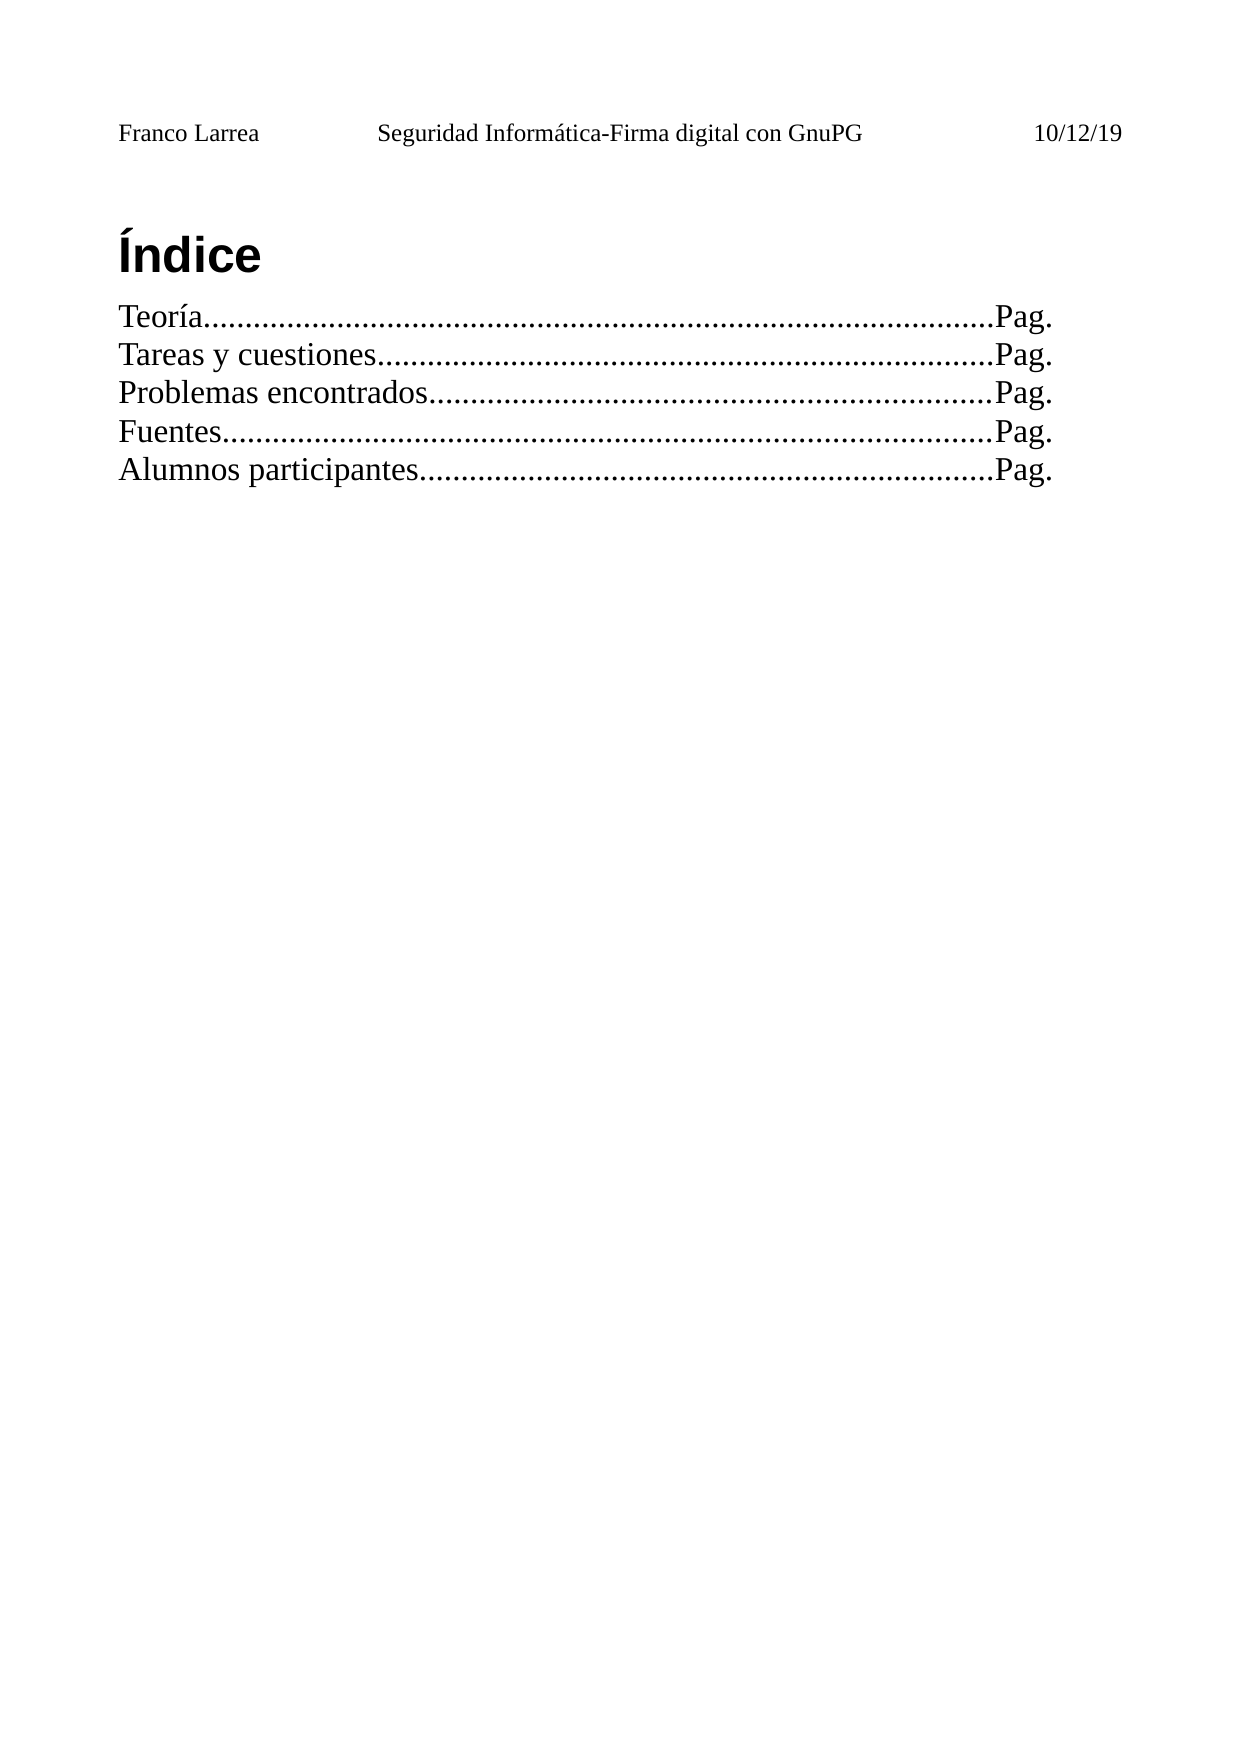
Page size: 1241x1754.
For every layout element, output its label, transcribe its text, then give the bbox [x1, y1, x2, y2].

text Tareas y cuestiones Pag. [118, 334, 1122, 373]
text Teoría Pag. [118, 296, 1122, 334]
subtitle Índice [118, 226, 1122, 283]
text Problemas encontrados Pag. [118, 373, 1122, 411]
text Fuentes Pag. [118, 411, 1122, 449]
text Alumnos participantes Pag. [118, 449, 1122, 488]
